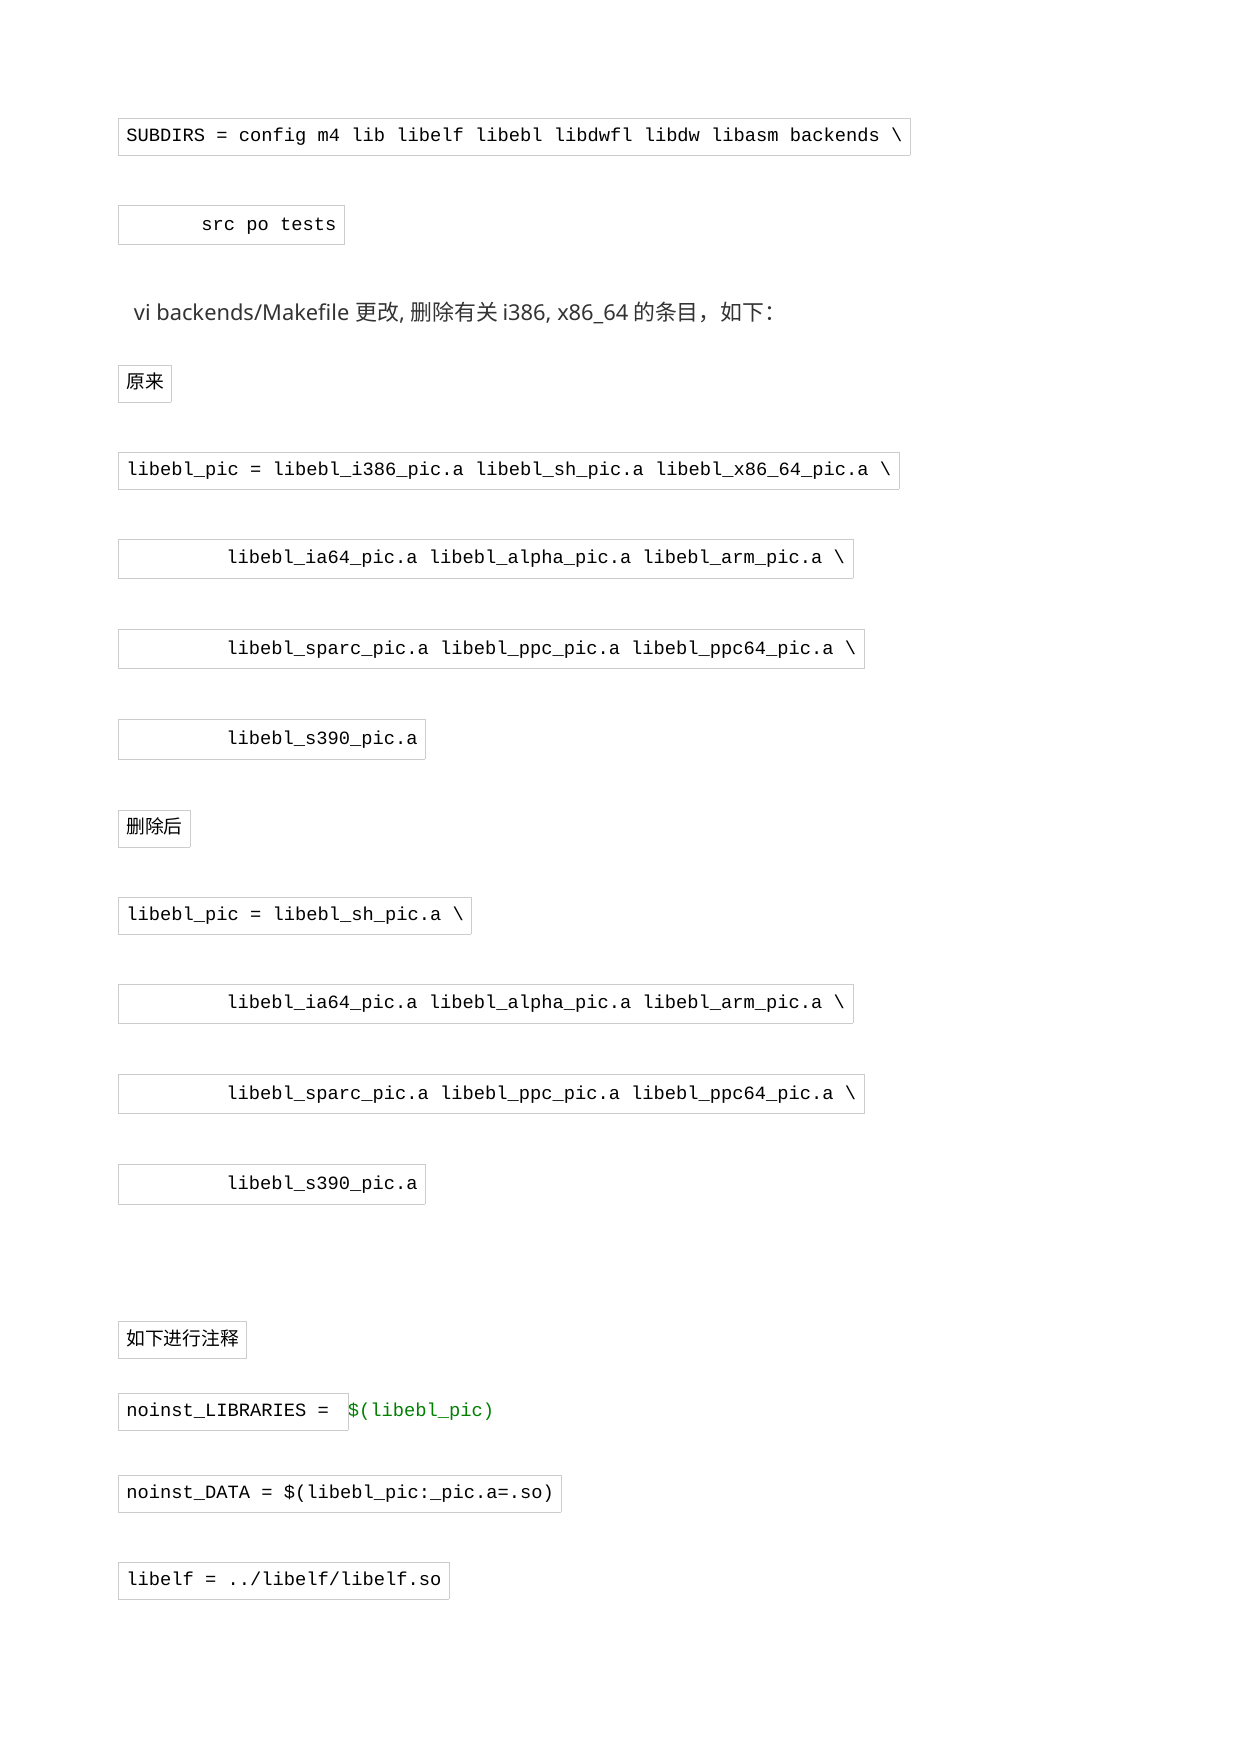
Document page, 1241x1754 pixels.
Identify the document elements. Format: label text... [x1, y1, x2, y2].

text [247, 1321, 1122, 1358]
text libelf = ../libelf/libelf.so [119, 1563, 449, 1599]
text [450, 1562, 1122, 1599]
text src po tests [119, 206, 344, 244]
text $(libebl_pic) [349, 1393, 1122, 1430]
text libebl_ia64_pic.a libebl_alpha_pic.a libebl_arm_pic.a \ [119, 985, 853, 1023]
text libebl_sparc_pic.a libebl_ppc_pic.a libebl_ppc64_pic.a \ [119, 630, 864, 668]
text 删除后 [119, 811, 190, 847]
text [854, 538, 1122, 578]
text noinst_DATA = $(libebl_pic:_pic.a=.so) [119, 1476, 561, 1512]
text libebl_s390_pic.a [119, 1165, 425, 1204]
text [345, 205, 1122, 244]
text [472, 897, 1122, 934]
text libebl_pic = libebl_sh_pic.a \ [119, 898, 471, 934]
text [426, 1164, 1122, 1204]
text 如下进行注释 [119, 1322, 246, 1358]
text [426, 719, 1122, 759]
text [865, 629, 1122, 668]
text vi backends/Makefile 更改, 删除有关i386, x86_64的条目，如下： [134, 295, 1106, 327]
text libebl_s390_pic.a [119, 720, 425, 759]
text SUBDIRS = config m4 lib libelf libebl libdwfl libdw libasm backends \ [119, 119, 910, 155]
text 原来 [119, 366, 171, 402]
text [172, 365, 1122, 402]
text noinst_LIBRARIES = [119, 1394, 348, 1430]
text [911, 118, 1122, 155]
text [900, 452, 1122, 489]
text libebl_ia64_pic.a libebl_alpha_pic.a libebl_arm_pic.a \ [119, 540, 853, 578]
text [854, 983, 1122, 1023]
text libebl_pic = libebl_i386_pic.a libebl_sh_pic.a libebl_x86_64_pic.a \ [119, 453, 899, 489]
text [191, 810, 1122, 847]
text [562, 1475, 1122, 1512]
text libebl_sparc_pic.a libebl_ppc_pic.a libebl_ppc64_pic.a \ [119, 1075, 864, 1113]
text [865, 1074, 1122, 1113]
